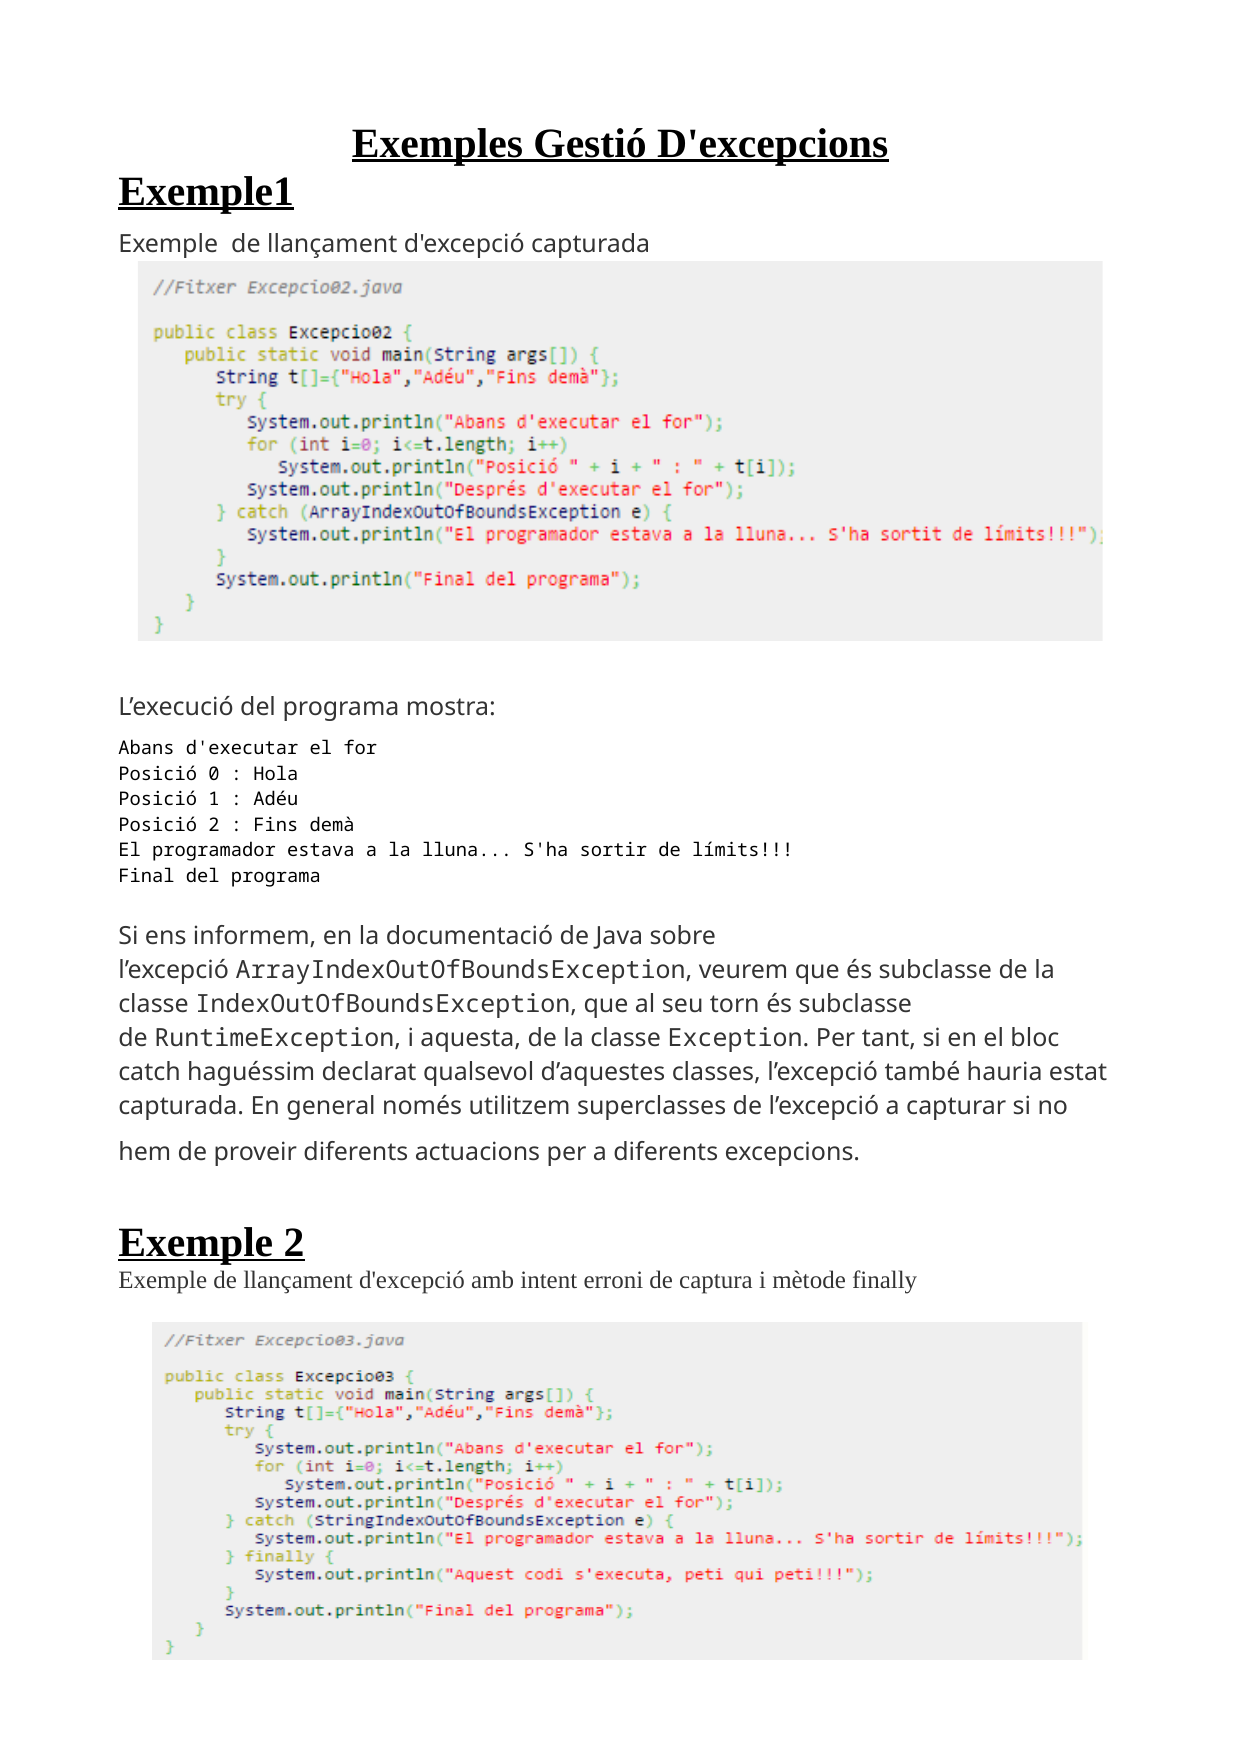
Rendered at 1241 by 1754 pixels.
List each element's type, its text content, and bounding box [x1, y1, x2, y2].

text Exemple de llançament d'excepció capturada [118, 214, 1122, 262]
text L’execució del programa mostra: [118, 688, 1122, 722]
picture [152, 1322, 1089, 1660]
text Final del programa [118, 862, 1122, 888]
text Exemples Gestió D'excepcions [118, 118, 1122, 166]
text Si ens informem, en la documentació de Java sobre l’excepció ArrayIndexOutOfBoundsException, veurem que és subclasse de la classe IndexOutOfBoundsException, que al seu torn és subclasse de RuntimeException, i aquesta, de la classe Exception. Per tant, si en el bloc catch haguéssim declarat qualsevol d’aquestes classes, l’excepció també hauria estat capturada. En general només utilitzem superclasses de l’excepció a capturar si no hem de proveir diferents actuacions per a diferents excepcions. [118, 917, 1122, 1169]
text Posició 0 : Hola [118, 760, 1122, 786]
text Abans d'executar el for [118, 735, 1122, 760]
text Exemple 2 [118, 1217, 1122, 1265]
text Posició 1 : Adéu [118, 786, 1122, 811]
text Exemple de llançament d'excepció amb intent erroni de captura i mètode finally [118, 1265, 1122, 1294]
text Exemple1 [118, 166, 1122, 214]
text Posició 2 : Fins demà [118, 811, 1122, 837]
text El programador estava a la lluna... S'ha sortir de límits!!! [118, 837, 1122, 862]
picture [137, 261, 1103, 641]
